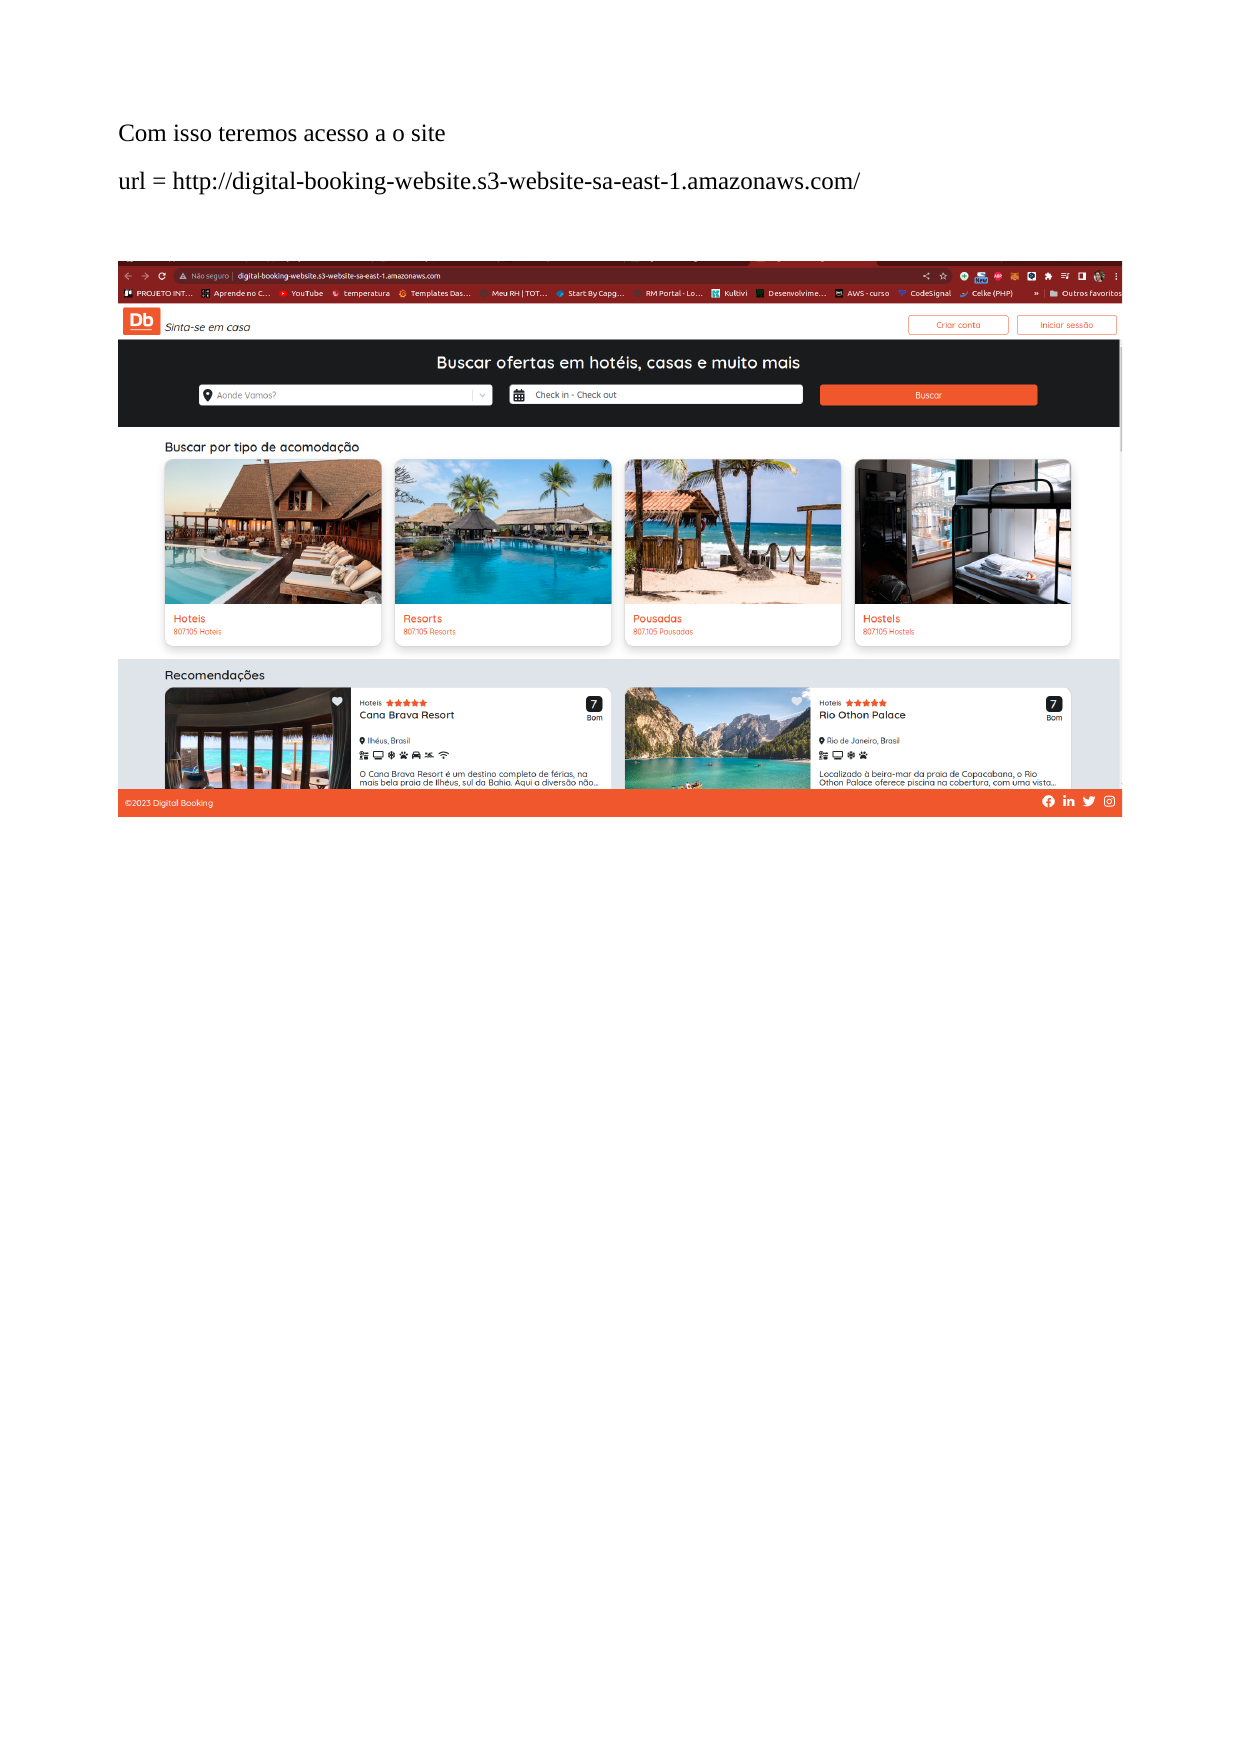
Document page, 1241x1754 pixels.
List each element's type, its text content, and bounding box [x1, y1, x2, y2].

text Com isso teremos acesso a o site [118, 118, 1122, 147]
picture [118, 261, 1123, 817]
text url = http://digital-booking-website.s3-website-sa-east-1.amazonaws.com/ [118, 166, 1122, 194]
